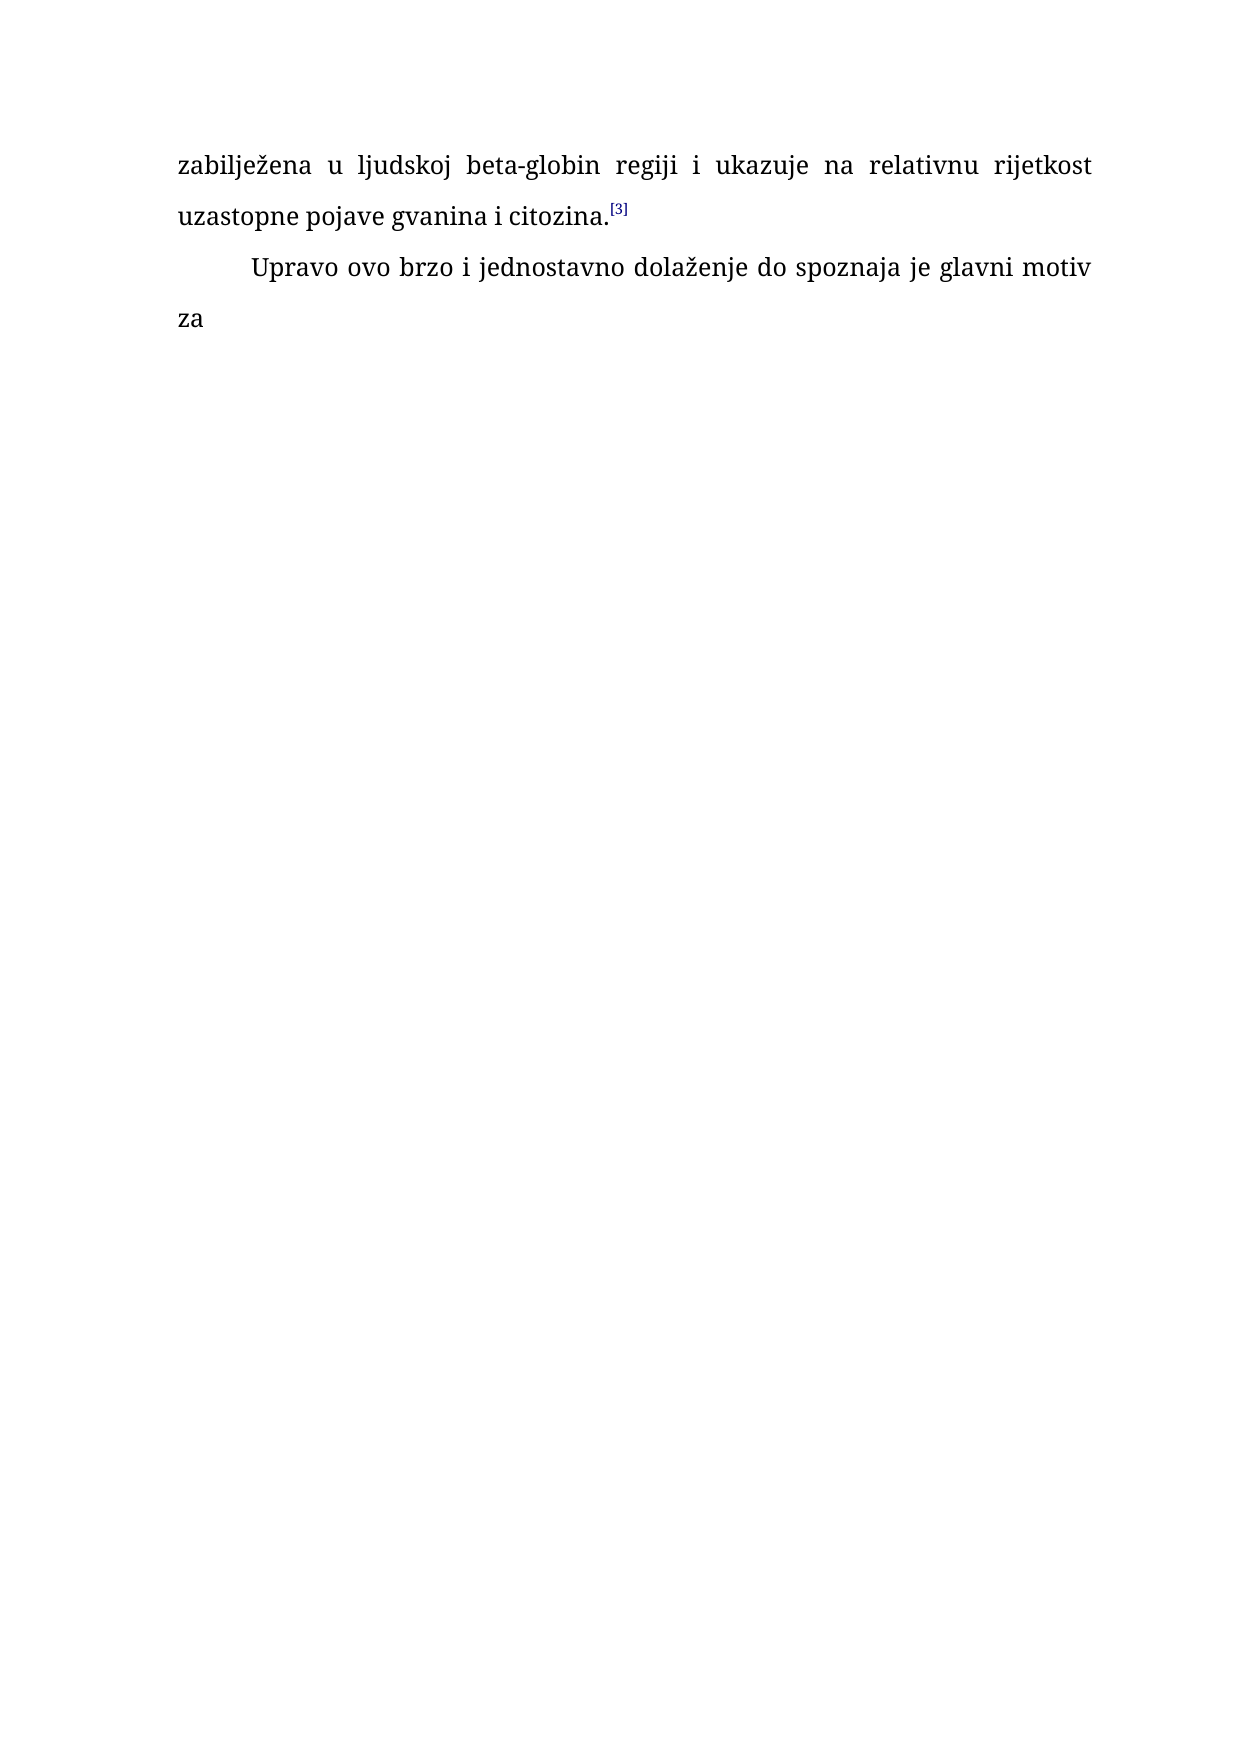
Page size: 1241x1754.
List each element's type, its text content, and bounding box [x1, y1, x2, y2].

text zabilježena u ljudskoj beta-globin regiji i ukazuje na relativnu rijetkost uzastopne pojave gvanina i citozina.[3] [177, 148, 1093, 233]
text Upravo ovo brzo i jednostavno dolaženje do spoznaja je glavni motiv za [177, 250, 1093, 335]
